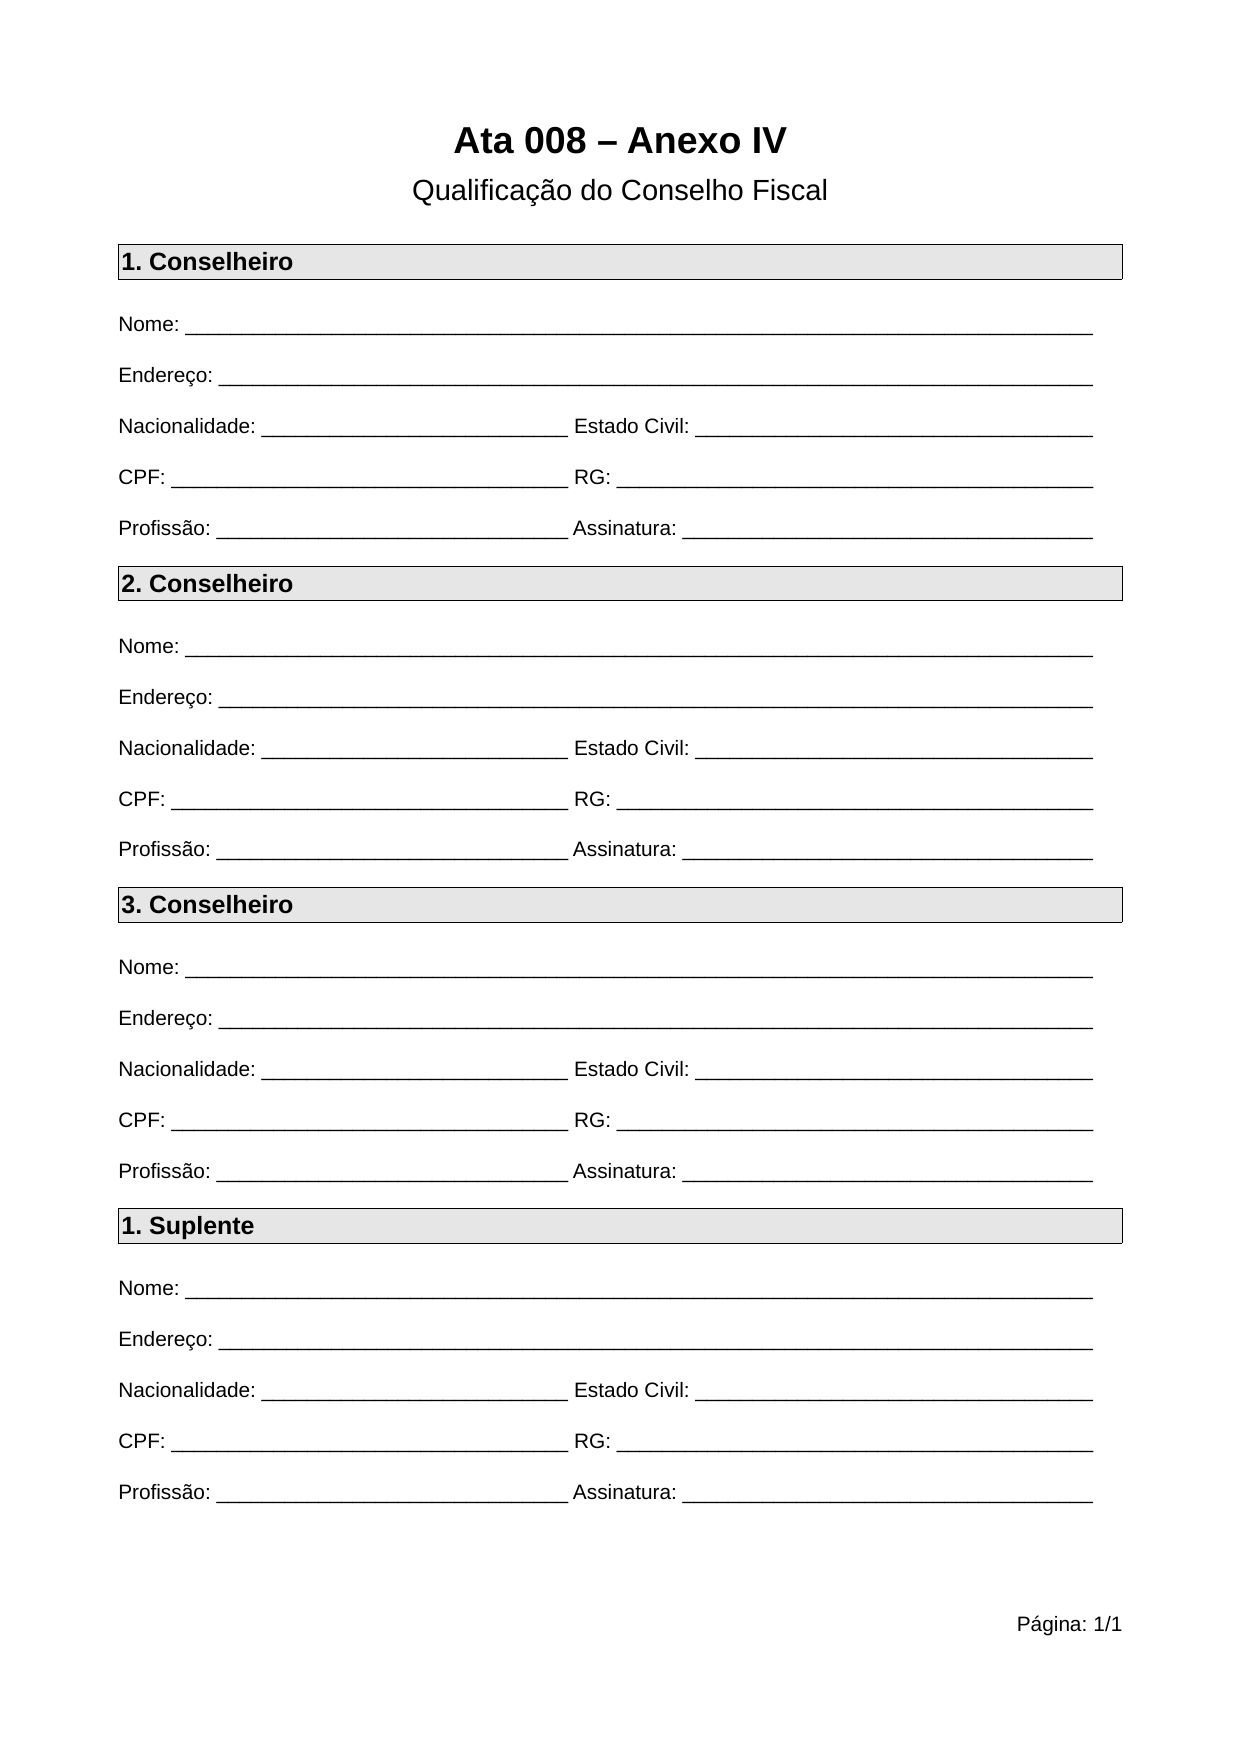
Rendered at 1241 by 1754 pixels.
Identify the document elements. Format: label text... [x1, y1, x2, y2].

text CPF: RG: [118, 786, 1122, 810]
title Ata 008 – Anexo IV [118, 118, 1122, 161]
text CPF: RG: [118, 465, 1122, 489]
text CPF: RG: [118, 1429, 1122, 1453]
text Profissão: Assinatura: [118, 1158, 1122, 1182]
subtitle 1. Conselheiro [119, 245, 1122, 279]
text Nome: [118, 312, 1122, 336]
text Nacionalidade: Estado Civil: [118, 735, 1122, 759]
text Nome: [118, 633, 1122, 657]
text Endereço: [118, 1327, 1122, 1351]
text Profissão: Assinatura: [118, 516, 1122, 540]
text CPF: RG: [118, 1108, 1122, 1132]
text Nacionalidade: Estado Civil: [118, 1057, 1122, 1081]
text Endereço: [118, 1006, 1122, 1030]
text Profissão: Assinatura: [118, 1480, 1122, 1504]
subtitle 1. Suplente [119, 1209, 1122, 1243]
text Profissão: Assinatura: [118, 837, 1122, 861]
text Endereço: [118, 684, 1122, 708]
text Nacionalidade: Estado Civil: [118, 414, 1122, 438]
subtitle 3. Conselheiro [119, 888, 1122, 922]
text Nome: [118, 1276, 1122, 1300]
text Nacionalidade: Estado Civil: [118, 1378, 1122, 1402]
text Nome: [118, 955, 1122, 979]
subtitle Qualificação do Conselho Fiscal [118, 173, 1122, 207]
text Endereço: [118, 363, 1122, 387]
subtitle 2. Conselheiro [119, 567, 1122, 600]
